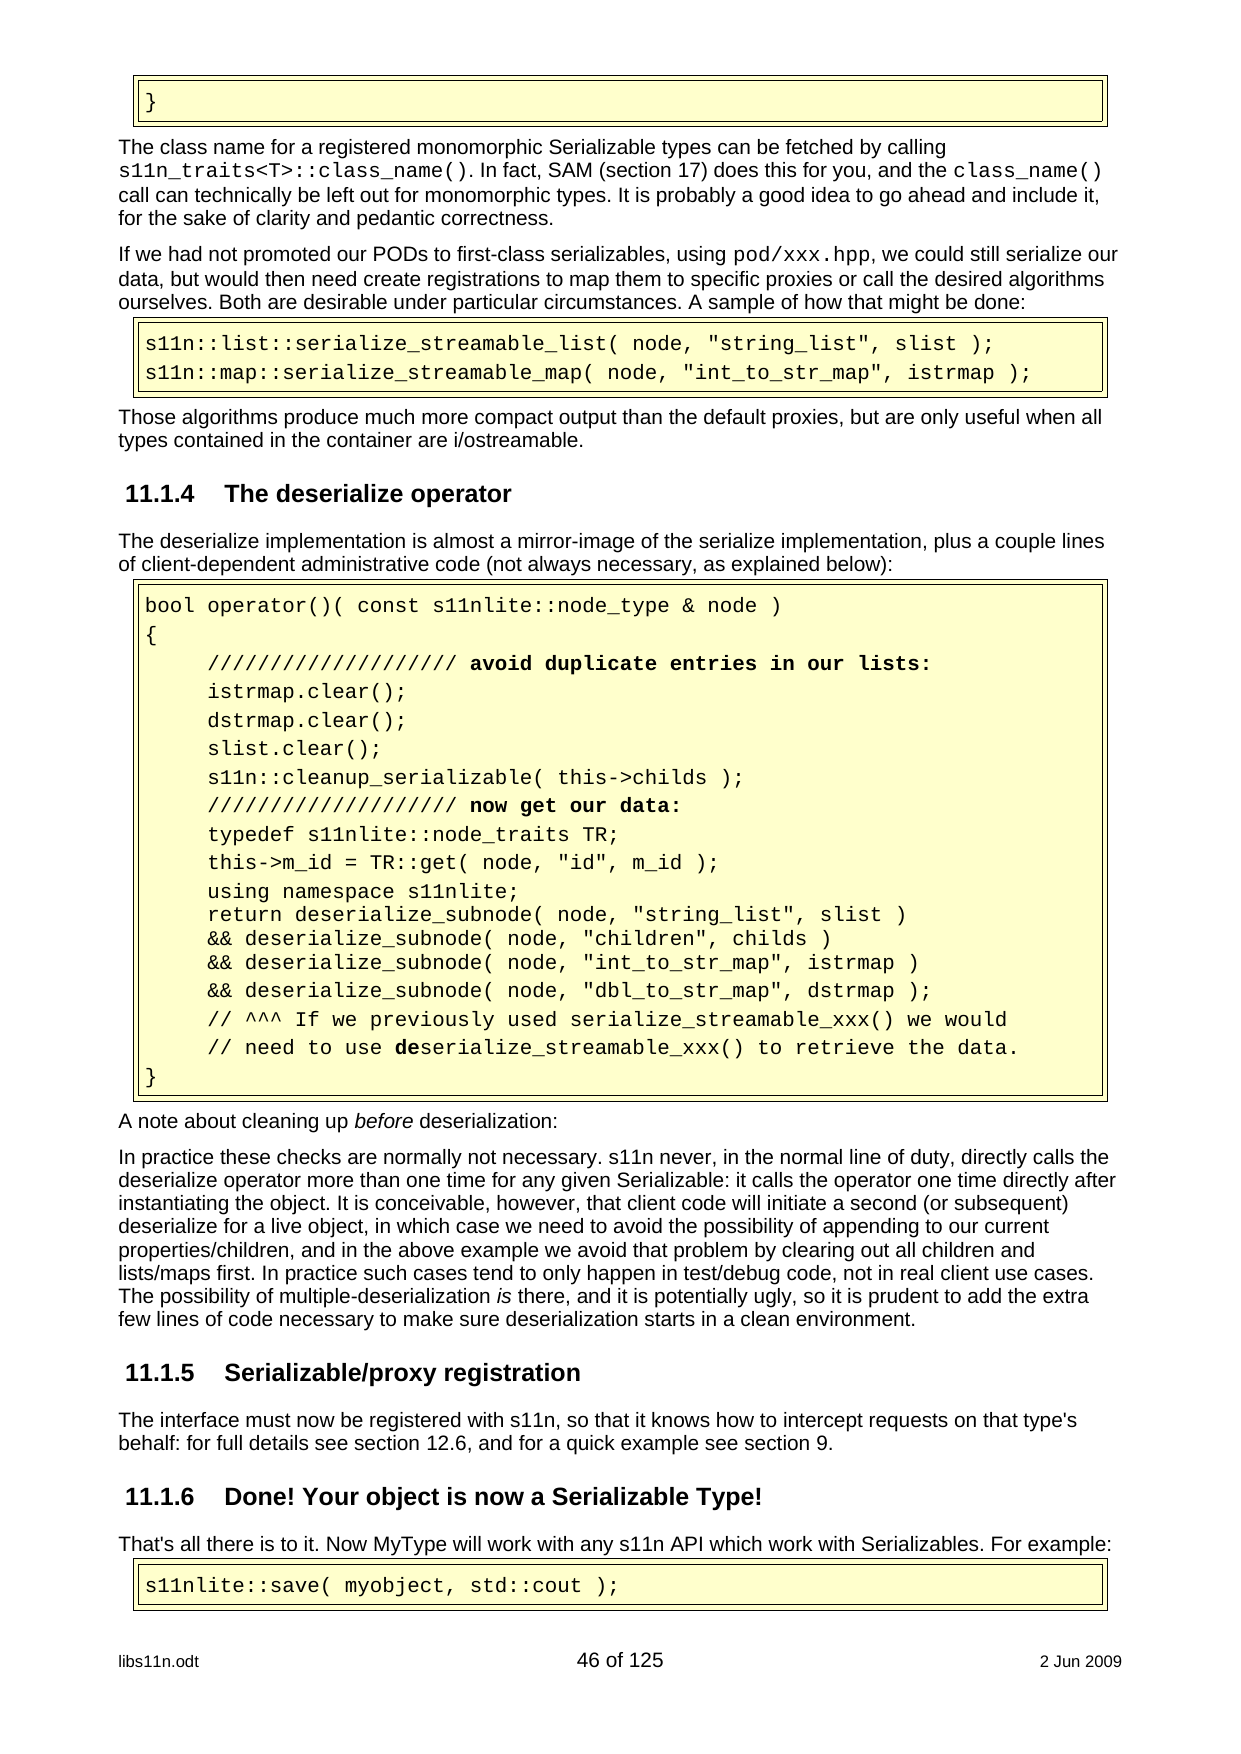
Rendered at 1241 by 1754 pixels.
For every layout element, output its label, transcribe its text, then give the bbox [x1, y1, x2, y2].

text A note about cleaning up before deserialization: [118, 1110, 1122, 1133]
text If we had not promoted our PODs to first-class serializables, using pod/xxx.hpp, we could still serialize our data, but would then need create registrations to map them to specific proxies or call the desired algorithms ourselves. Both are desirable under particular circumstances. A sample of how that might be done: [118, 242, 1122, 314]
text //////////////////// avoid duplicate entries in our lists: [139, 636, 1102, 665]
text && deserialize_subnode( node, "dbl_to_str_map", dstrmap ); [139, 964, 1102, 992]
text Those algorithms produce much more compact output than the default proxies, but are only useful when all types contained in the container are i/ostreamable. [118, 406, 1122, 452]
text typedef s11nlite::node_traits TR; [139, 807, 1102, 836]
text //////////////////// now get our data: [139, 779, 1102, 807]
text The class name for a registered monomorphic Serializable types can be fetched by calling s11n_traits<T>::class_name(). In fact, SAM (section 17) does this for you, and the class_name() call can technically be left out for monomorphic types. It is probably a good idea to go ahead and include it, for the sake of clarity and pedantic correctness. [118, 135, 1122, 230]
text istrmap.clear(); [139, 665, 1102, 693]
text s11n::list::serialize_streamable_list( node, "string_list", slist ); [134, 318, 1107, 345]
text The deserialize implementation is almost a mirror-image of the serialize implementation, plus a couple lines of client-dependent administrative code (not always necessary, as explained below): [118, 529, 1122, 576]
subtitle Serializable/proxy registration [118, 1359, 1122, 1387]
text // ^^^ If we previously used serialize_streamable_xxx() we would [139, 992, 1102, 1021]
text using namespace s11nlite; [139, 864, 1102, 893]
text s11nlite::save( myobject, std::cout ); [134, 1559, 1107, 1610]
text } [134, 1049, 1107, 1101]
text return deserialize_subnode( node, "string_list", slist ) [139, 893, 1102, 917]
subtitle Done! Your object is now a Serializable Type! [118, 1483, 1122, 1511]
text [1103, 608, 1107, 636]
text dstrmap.clear(); [139, 693, 1102, 722]
text bool operator()( const s11nlite::node_type & node ) [134, 580, 1107, 608]
subtitle The deserialize operator [118, 480, 1122, 508]
text That's all there is to it. Now MyType will work with any s11n API which work with Serializables. For example: [118, 1532, 1122, 1556]
text this->m_id = TR::get( node, "id", m_id ); [139, 836, 1102, 864]
text In practice these checks are normally not necessary. s11n never, in the normal line of duty, directly calls the deserialize operator more than one time for any given Serializable: it calls the operator one time directly after instantiating the object. It is conceivable, however, that client code will initiate a second (or subsequent) deserialize for a live object, in which case we need to avoid the possibility of appending to our current properties/children, and in the above example we avoid that problem by clearing out all children and lists/maps first. In practice such cases tend to only happen in test/debug code, not in real client use cases. The possibility of multiple-deserialization is there, and it is potentially ugly, so it is prudent to add the extra few lines of code necessary to make sure deserialization starts in a clean environment. [118, 1145, 1122, 1331]
text slist.clear(); [139, 722, 1102, 750]
text [134, 608, 138, 636]
text s11n::cleanup_serializable( this->childs ); [139, 750, 1102, 779]
text The interface must now be registered with s11n, so that it knows how to intercept requests on that type's behalf: for full details see section 12.6, and for a quick example see section 9. [118, 1408, 1122, 1455]
text } [134, 76, 1107, 126]
text && deserialize_subnode( node, "children", childs ) [139, 917, 1102, 940]
text // need to use deserialize_streamable_xxx() to retrieve the data. [139, 1021, 1102, 1049]
text && deserialize_subnode( node, "int_to_str_map", istrmap ) [139, 940, 1102, 964]
text s11n::map::serialize_streamable_map( node, "int_to_str_map", istrmap ); [134, 345, 1107, 397]
text { [139, 608, 1102, 636]
